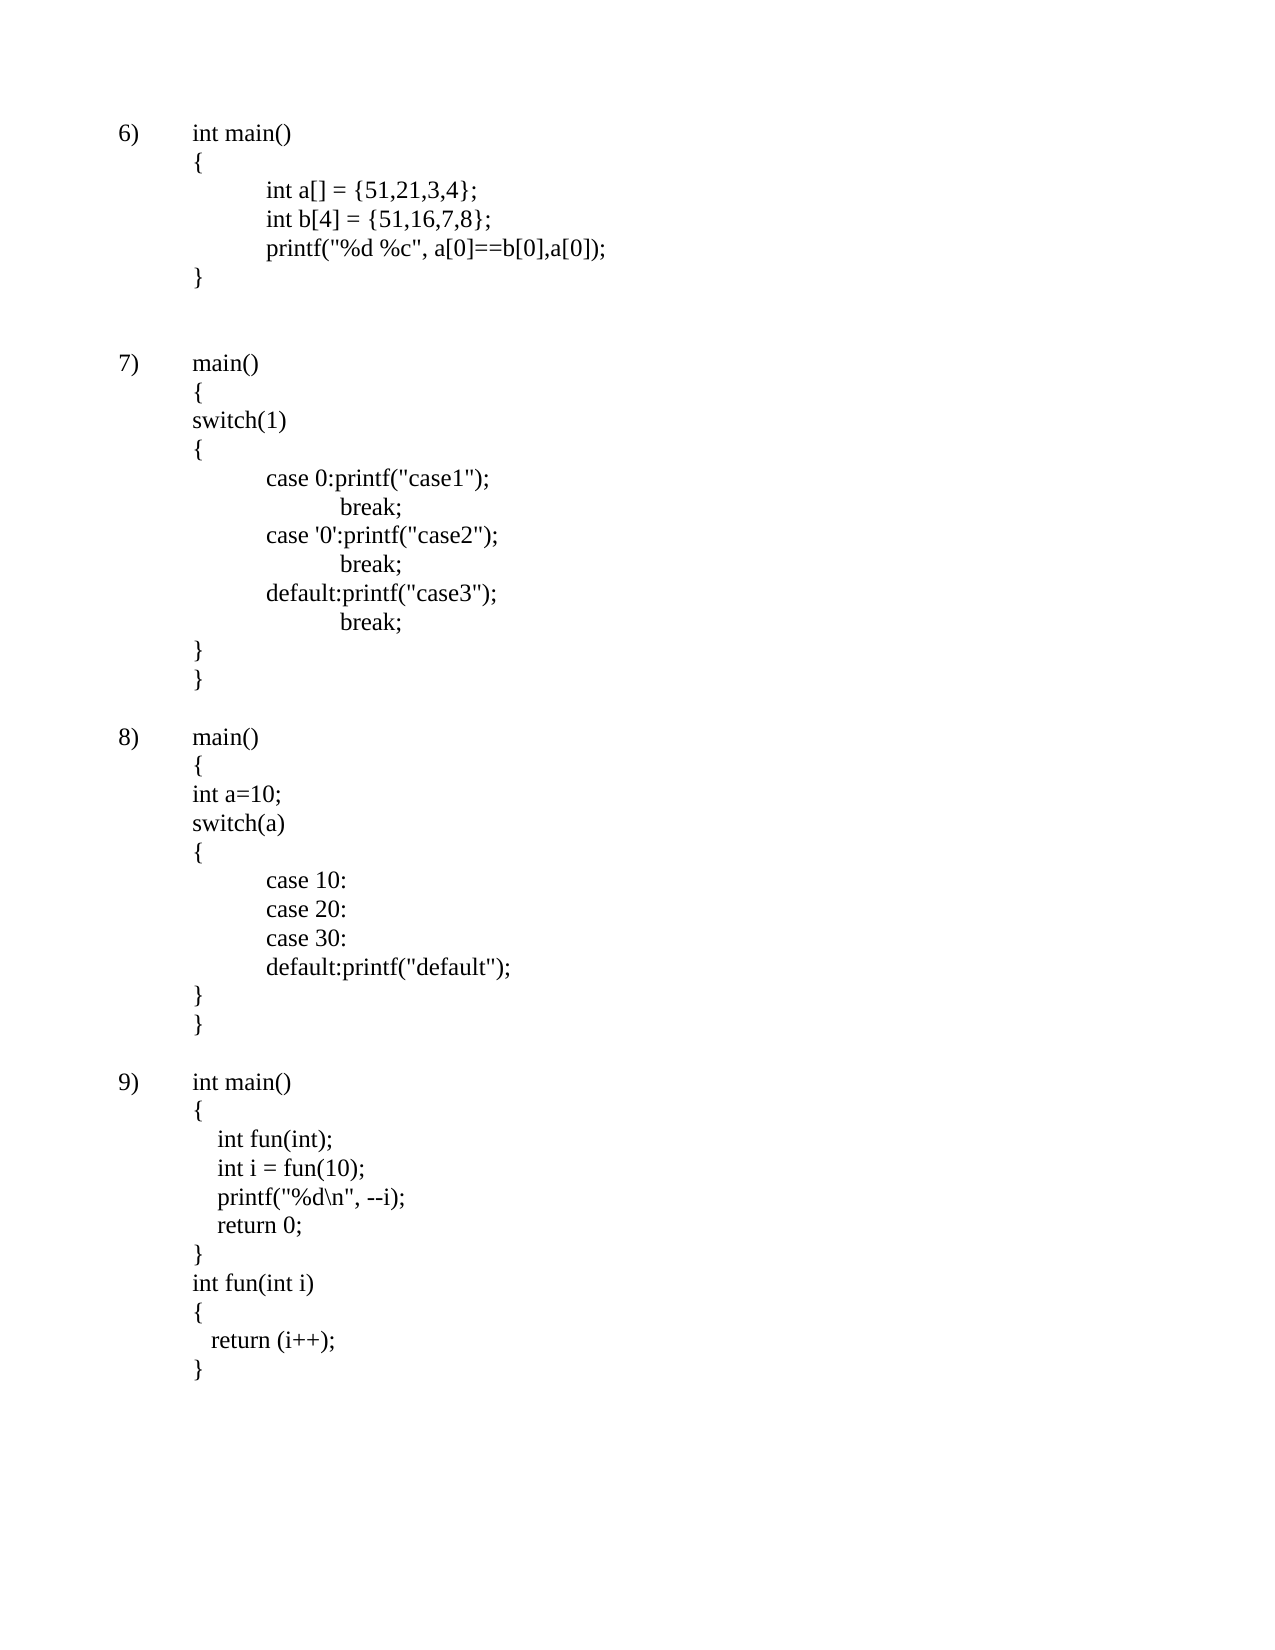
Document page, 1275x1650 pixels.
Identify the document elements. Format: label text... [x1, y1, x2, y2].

text case 20: [118, 894, 1157, 923]
text break; [118, 607, 1157, 636]
text 8) main() [118, 722, 1157, 751]
text case 0:printf("case1"); [118, 463, 1157, 492]
text case 10: [118, 866, 1157, 894]
text switch(1) [118, 406, 1157, 434]
text { [118, 837, 1157, 866]
text 9) int main() [118, 1067, 1157, 1096]
text int a=10; [118, 779, 1157, 808]
text 6) int main() [118, 118, 1157, 147]
text { [118, 1297, 1157, 1326]
text return (i++); [118, 1326, 1157, 1354]
text { [118, 377, 1157, 406]
text case 30: [118, 923, 1157, 952]
text int fun(int i) [118, 1268, 1157, 1297]
text } [118, 981, 1157, 1009]
text printf("%d %c", a[0]==b[0],a[0]); [118, 233, 1157, 262]
text { [118, 751, 1157, 779]
text int fun(int); [118, 1124, 1157, 1153]
text { [118, 1096, 1157, 1124]
text int i = fun(10); [118, 1153, 1157, 1182]
text } [118, 636, 1157, 664]
text break; [118, 492, 1157, 521]
text } [118, 1354, 1157, 1383]
text int a[] = {51,21,3,4}; [118, 176, 1157, 204]
text default:printf("default"); [118, 952, 1157, 981]
text } [118, 1239, 1157, 1268]
text case '0':printf("case2"); [118, 521, 1157, 549]
text default:printf("case3"); [118, 578, 1157, 607]
text int b[4] = {51,16,7,8}; [118, 204, 1157, 233]
text break; [118, 549, 1157, 578]
text } [118, 262, 1157, 291]
text switch(a) [118, 808, 1157, 837]
text 7) main() [118, 348, 1157, 377]
text { [118, 434, 1157, 463]
text } [118, 664, 1157, 693]
text return 0; [118, 1211, 1157, 1239]
text printf("%d\n", --i); [118, 1182, 1157, 1211]
text } [118, 1009, 1157, 1038]
text { [118, 147, 1157, 176]
